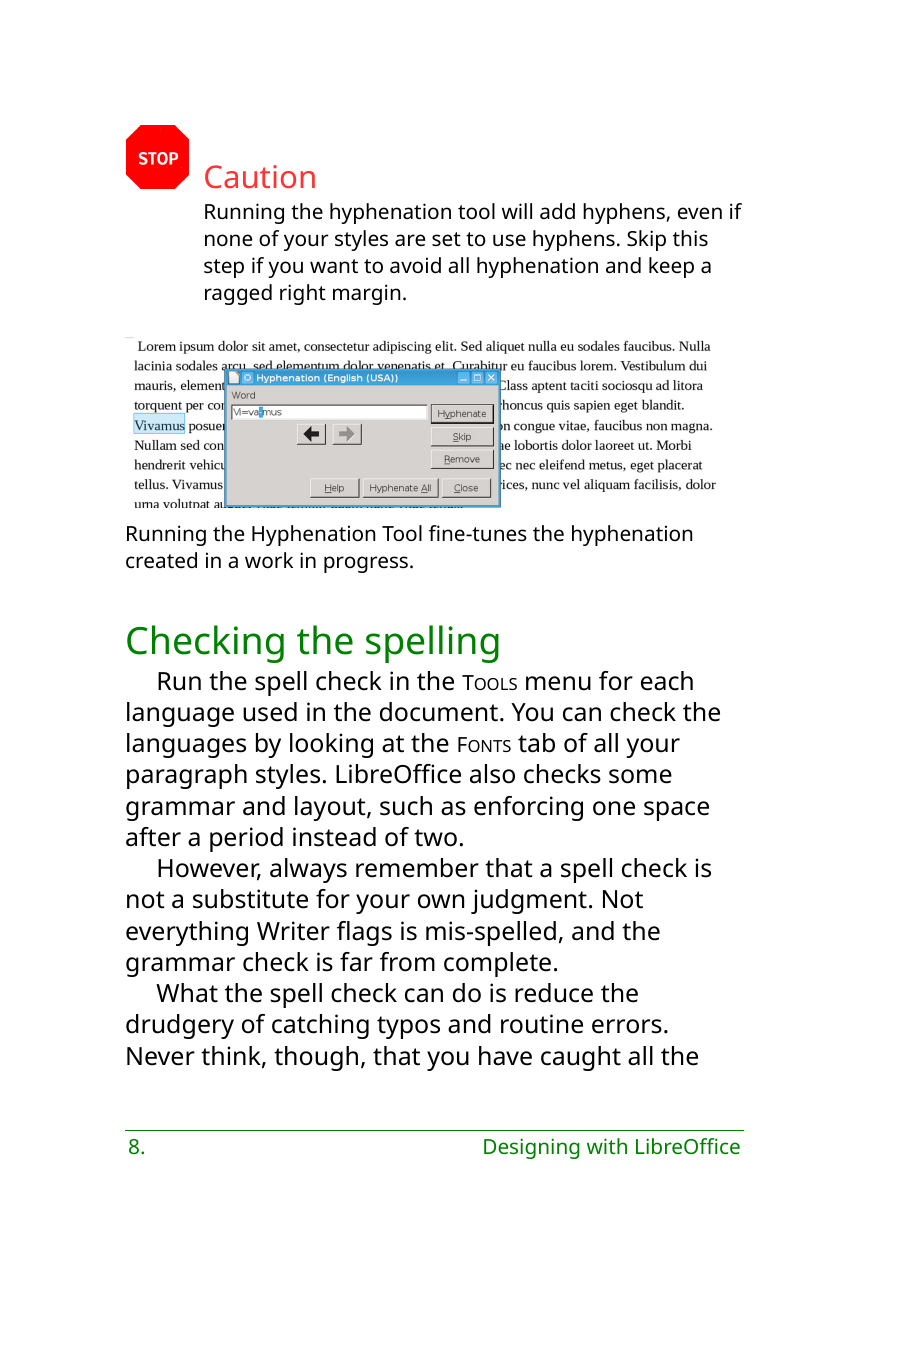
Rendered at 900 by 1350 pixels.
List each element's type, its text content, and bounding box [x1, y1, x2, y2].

list Caution [125, 125, 744, 198]
table_cell Running the Hyphenation Tool fine-tunes the hyphenation created in a work in progress. [125, 511, 722, 573]
picture [125, 337, 718, 508]
picture [126, 125, 189, 189]
text However, always remember that a spell check is not a substitute for your own judgment. Not everything Writer flags is mis-spelled, and the grammar check is far from complete. [125, 853, 744, 978]
text Run the spell check in the Tools menu for each language used in the document. You can check the languages by looking at the Fonts tab of all your paragraph styles. LibreOffice also checks some grammar and layout, such as enforcing one space after a period instead of two. [125, 665, 744, 853]
text Running the hyphenation tool will add hyphens, even if none of your styles are set to use hyphens. Skip this step if you want to avoid all hyphenation and keep a ragged right margin. [203, 198, 744, 306]
text What the spell check can do is reduce the drudgery of catching typos and routine errors. Never think, though, that you have caught all the [125, 978, 744, 1071]
table_header [125, 337, 722, 511]
subtitle Checking the spelling [125, 614, 744, 665]
